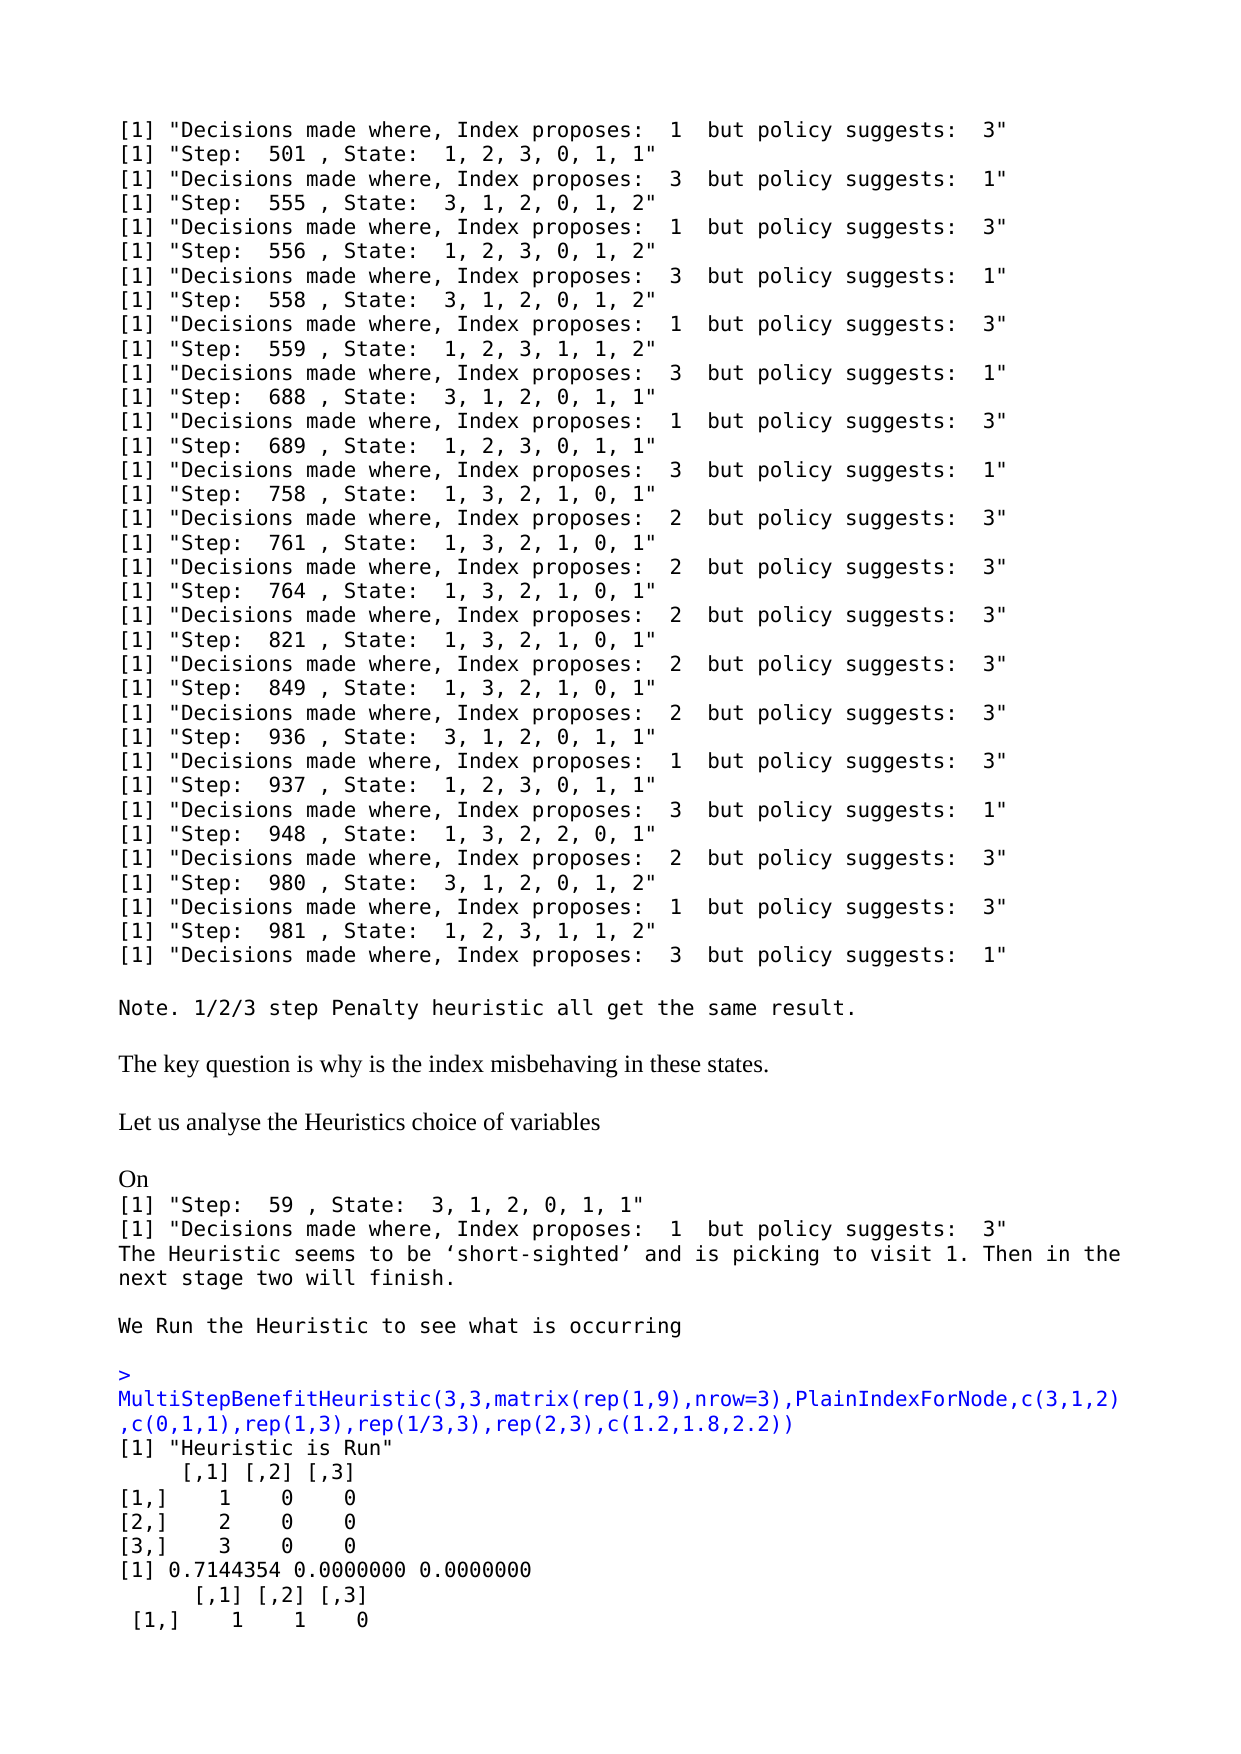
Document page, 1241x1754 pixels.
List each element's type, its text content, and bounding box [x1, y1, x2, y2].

text [,1] [,2] [,3] [118, 1583, 1122, 1608]
text [1] "Decisions made where, Index proposes: 2 but policy suggests: 3" [118, 652, 1122, 676]
text [1] "Step: 501 , State: 1, 2, 3, 0, 1, 1" [118, 142, 1122, 167]
text [1] "Step: 758 , State: 1, 3, 2, 1, 0, 1" [118, 482, 1122, 506]
text [1] "Step: 849 , State: 1, 3, 2, 1, 0, 1" [118, 676, 1122, 701]
text [1] "Decisions made where, Index proposes: 2 but policy suggests: 3" [118, 603, 1122, 628]
text [1] "Step: 936 , State: 3, 1, 2, 0, 1, 1" [118, 725, 1122, 749]
text [1] "Decisions made where, Index proposes: 2 but policy suggests: 3" [118, 846, 1122, 871]
text [1] "Step: 761 , State: 1, 3, 2, 1, 0, 1" [118, 531, 1122, 555]
text [1,] 1 0 0 [118, 1486, 1122, 1510]
text [1] "Decisions made where, Index proposes: 3 but policy suggests: 1" [118, 264, 1122, 288]
text [1] "Step: 980 , State: 3, 1, 2, 0, 1, 2" [118, 871, 1122, 895]
text [1] "Decisions made where, Index proposes: 2 but policy suggests: 3" [118, 506, 1122, 531]
text [1] "Decisions made where, Index proposes: 1 but policy suggests: 3" [118, 895, 1122, 919]
text [3,] 3 0 0 [118, 1534, 1122, 1558]
text [,1] [,2] [,3] [118, 1460, 1122, 1486]
text [1] "Decisions made where, Index proposes: 1 but policy suggests: 3" [118, 312, 1122, 337]
text [1] "Step: 689 , State: 1, 2, 3, 0, 1, 1" [118, 434, 1122, 458]
text The Heuristic seems to be ‘short-sighted’ and is picking to visit 1. Then in the next stage two will finish. [118, 1242, 1122, 1290]
text [1] "Step: 764 , State: 1, 3, 2, 1, 0, 1" [118, 579, 1122, 603]
text [1] "Decisions made where, Index proposes: 2 but policy suggests: 3" [118, 555, 1122, 579]
text [1,] 1 1 0 [118, 1608, 1122, 1634]
text [1] "Step: 555 , State: 3, 1, 2, 0, 1, 2" [118, 191, 1122, 215]
text Note. 1/2/3 step Penalty heuristic all get the same result. [118, 996, 1122, 1021]
text [2,] 2 0 0 [118, 1510, 1122, 1534]
text [1] "Heuristic is Run" [118, 1436, 1122, 1460]
text [1] "Decisions made where, Index proposes: 3 but policy suggests: 1" [118, 798, 1122, 822]
text [1] "Step: 821 , State: 1, 3, 2, 1, 0, 1" [118, 628, 1122, 652]
text The key question is why is the index misbehaving in these states. [118, 1049, 1122, 1078]
text [1] "Decisions made where, Index proposes: 3 but policy suggests: 1" [118, 167, 1122, 191]
text [1] "Decisions made where, Index proposes: 1 but policy suggests: 3" [118, 749, 1122, 773]
text [1] "Step: 688 , State: 3, 1, 2, 0, 1, 1" [118, 385, 1122, 409]
text [1] "Step: 556 , State: 1, 2, 3, 0, 1, 2" [118, 239, 1122, 264]
text [1] "Decisions made where, Index proposes: 1 but policy suggests: 3" [118, 215, 1122, 239]
text Let us analyse the Heuristics choice of variables [118, 1107, 1122, 1136]
text [1] "Decisions made where, Index proposes: 3 but policy suggests: 1" [118, 458, 1122, 482]
text [1] "Step: 937 , State: 1, 2, 3, 0, 1, 1" [118, 773, 1122, 798]
text [1] "Decisions made where, Index proposes: 1 but policy suggests: 3" [118, 409, 1122, 434]
text [1] 0.7144354 0.0000000 0.0000000 [118, 1558, 1122, 1583]
text [1] "Decisions made where, Index proposes: 1 but policy suggests: 3" [118, 118, 1122, 142]
text [1] "Decisions made where, Index proposes: 1 but policy suggests: 3" [118, 1217, 1122, 1242]
text [1] "Step: 59 , State: 3, 1, 2, 0, 1, 1" [118, 1193, 1122, 1217]
text On [118, 1164, 1122, 1193]
text [1] "Step: 948 , State: 1, 3, 2, 2, 0, 1" [118, 822, 1122, 846]
text [1] "Decisions made where, Index proposes: 2 but policy suggests: 3" [118, 701, 1122, 725]
text [1] "Decisions made where, Index proposes: 3 but policy suggests: 1" [118, 361, 1122, 385]
text [1] "Step: 558 , State: 3, 1, 2, 0, 1, 2" [118, 288, 1122, 312]
text [1] "Step: 981 , State: 1, 2, 3, 1, 1, 2" [118, 919, 1122, 943]
text [1] "Step: 559 , State: 1, 2, 3, 1, 1, 2" [118, 337, 1122, 361]
text We Run the Heuristic to see what is occurring [118, 1314, 1122, 1339]
text [1] "Decisions made where, Index proposes: 3 but policy suggests: 1" [118, 943, 1122, 968]
text > MultiStepBenefitHeuristic(3,3,matrix(rep(1,9),nrow=3),PlainIndexForNode,c(3,1,2),c(0,1,1),rep(1,3),rep(1/3,3),rep(2,3),c(1.2,1.8,2.2)) [118, 1363, 1122, 1436]
